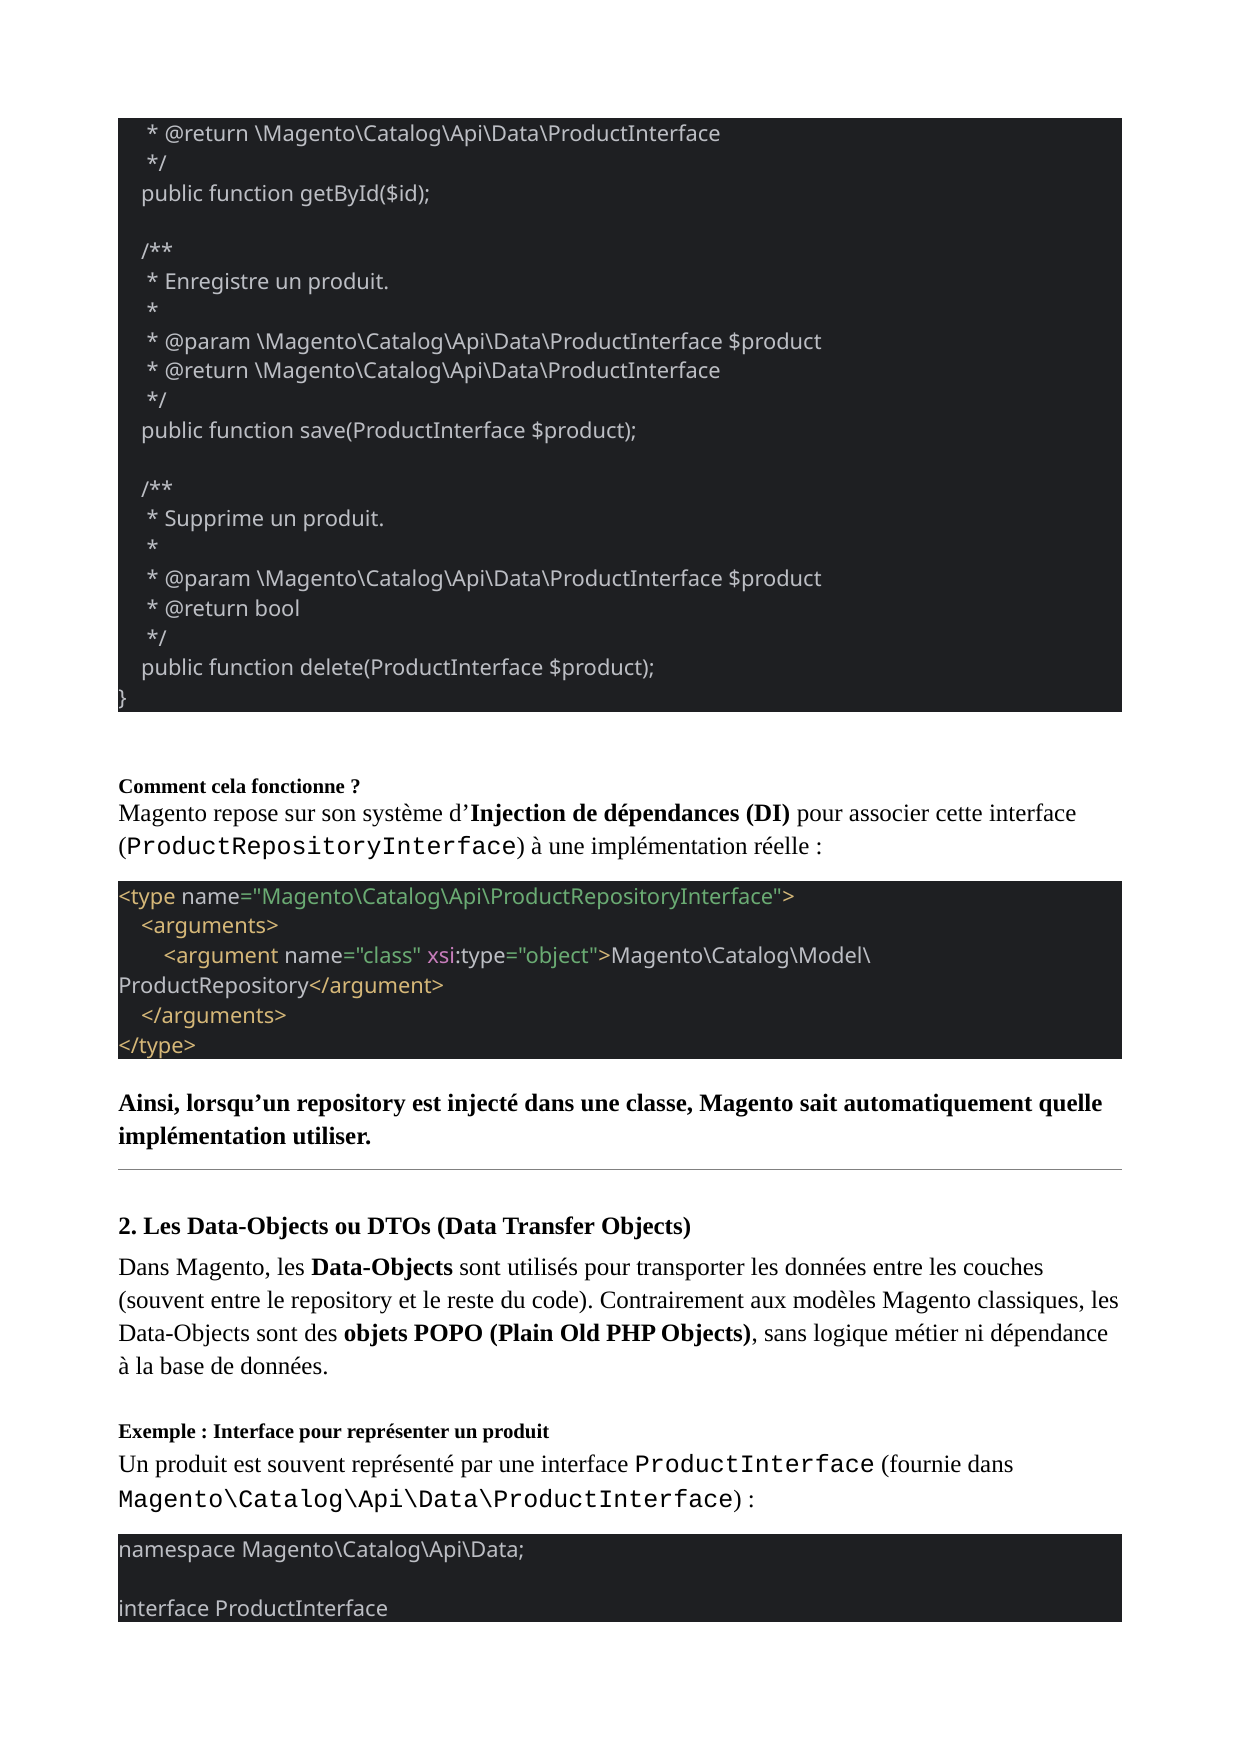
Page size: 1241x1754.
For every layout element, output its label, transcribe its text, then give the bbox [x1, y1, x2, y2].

text <type name="Magento\Catalog\Api\ProductRepositoryInterface"> <arguments> <argument name="class" xsi:type="object">Magento\Catalog\Model\ProductRepository</argument> </arguments> </type> [118, 881, 1122, 1059]
text namespace Magento\Catalog\Api\Data; interface ProductInterface [118, 1534, 1122, 1622]
text * @return \Magento\Catalog\Api\Data\ProductInterface */ public function getById($id); /** * Enregistre un produit. * * @param \Magento\Catalog\Api\Data\ProductInterface $product * @return \Magento\Catalog\Api\Data\ProductInterface */ public function save(ProductInterface $product); /** * Supprime un produit. * * @param \Magento\Catalog\Api\Data\ProductInterface $product * @return bool */ public function delete(ProductInterface $product); } [118, 118, 1122, 712]
text Ainsi, lorsqu’un repository est injecté dans une classe, Magento sait automatiquement quelle implémentation utiliser. [118, 1088, 1122, 1150]
text Dans Magento, les Data-Objects sont utilisés pour transporter les données entre les couches (souvent entre le repository et le reste du code). Contrairement aux modèles Magento classiques, les Data-Objects sont des objets POPO (Plain Old PHP Objects), sans logique métier ni dépendance à la base de données. [118, 1252, 1122, 1380]
text Un produit est souvent représenté par une interface ProductInterface (fournie dans Magento\Catalog\Api\Data\ProductInterface) : [118, 1449, 1122, 1515]
subtitle 2. Les Data-Objects ou DTOs (Data Transfer Objects) [118, 1211, 1122, 1240]
subtitle Exemple : Interface pour représenter un produit [118, 1419, 1122, 1443]
subtitle Comment cela fonctionne ? [118, 774, 1122, 798]
text Magento repose sur son système d’Injection de dépendances (DI) pour associer cette interface (ProductRepositoryInterface) à une implémentation réelle : [118, 798, 1122, 862]
